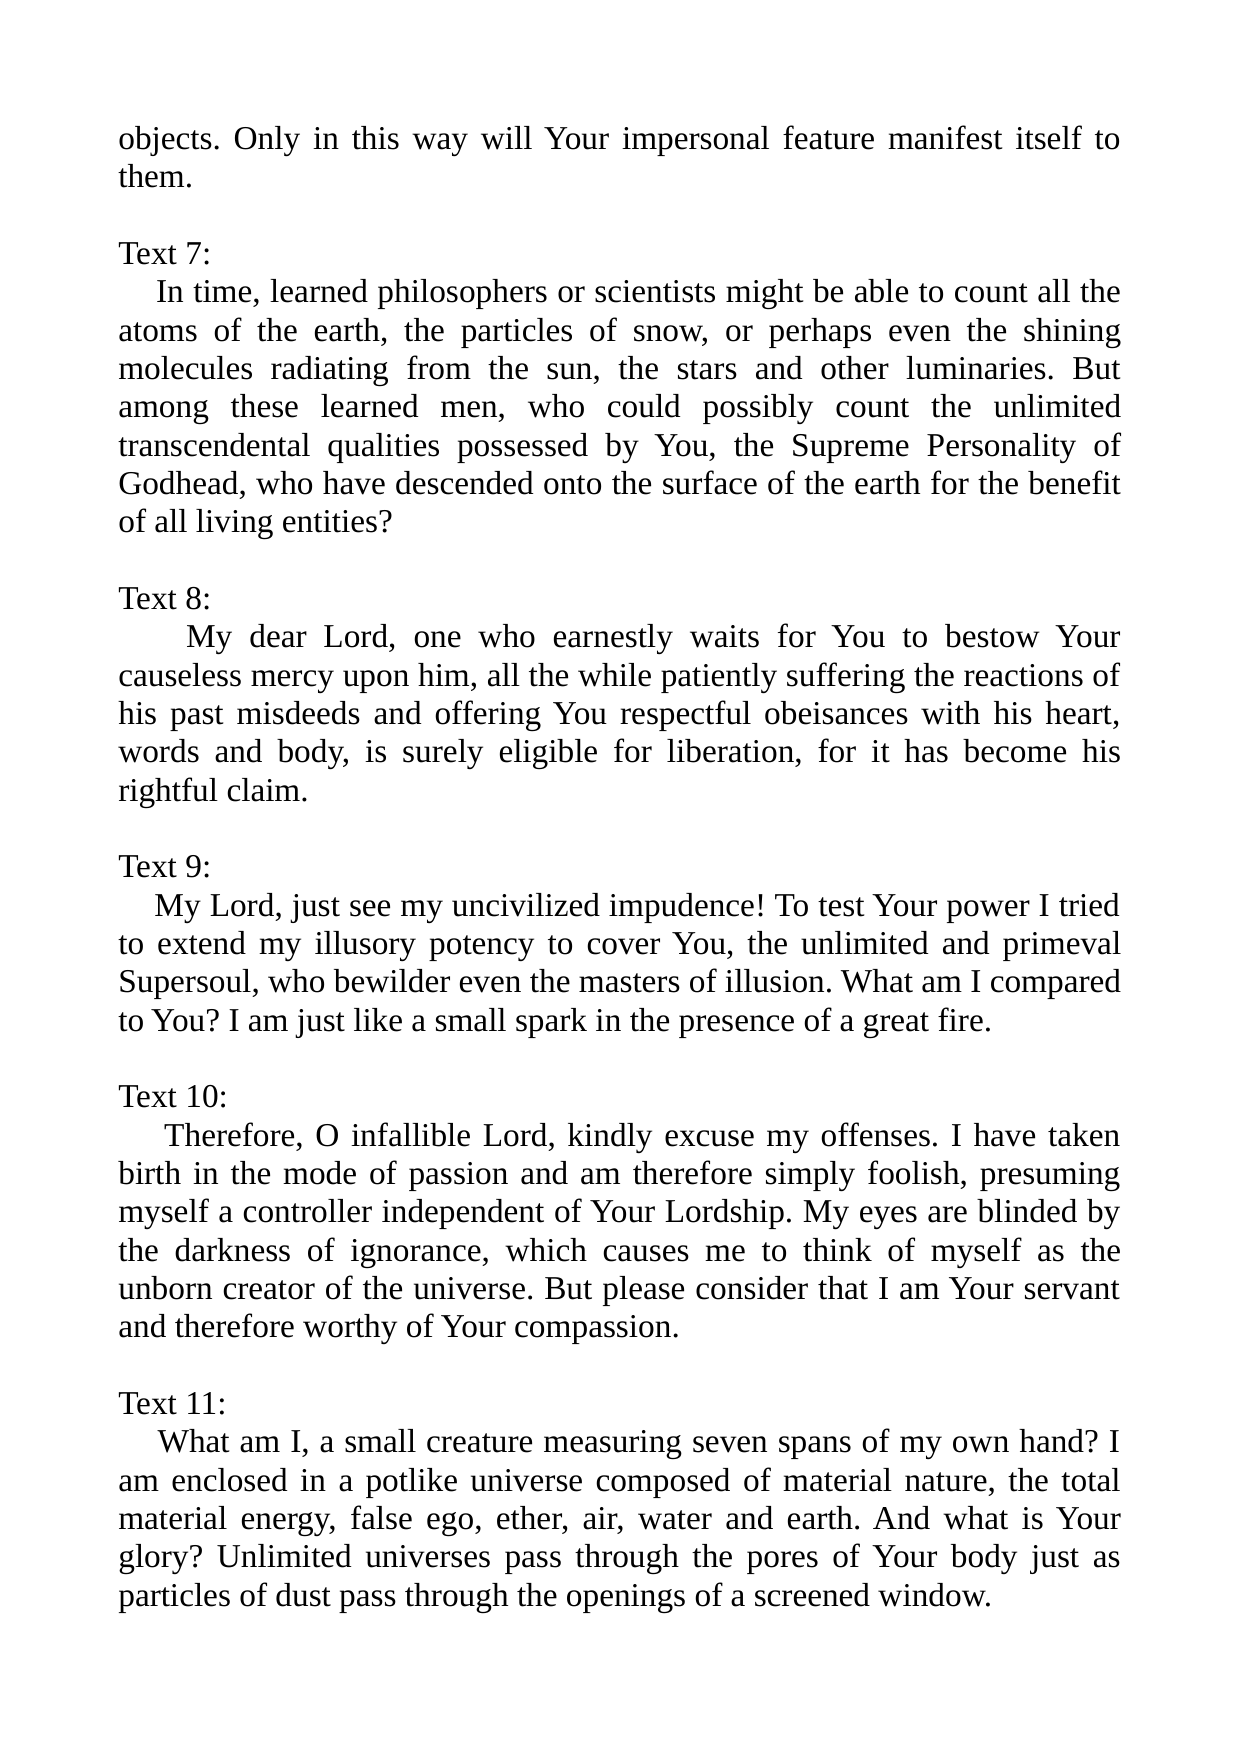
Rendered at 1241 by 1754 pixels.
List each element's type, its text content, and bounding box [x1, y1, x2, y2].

text What am I, a small creature measuring seven spans of my own hand? I am enclosed in a potlike universe composed of material nature, the total material energy, false ego, ether, air, water and earth. And what is Your glory? Unlimited universes pass through the pores of Your body just as particles of dust pass through the openings of a screened window. [118, 1421, 1122, 1613]
text Text 8: [118, 578, 1122, 616]
text My Lord, just see my uncivilized impudence! To test Your power I tried to extend my illusory potency to cover You, the unlimited and primeval Supersoul, who bewilder even the masters of illusion. What am I compared to You? I am just like a small spark in the presence of a great fire. [118, 885, 1122, 1038]
text Text 10: [118, 1076, 1122, 1115]
text In time, learned philosophers or scientists might be able to count all the atoms of the earth, the particles of snow, or perhaps even the shining molecules radiating from the sun, the stars and other luminaries. But among these learned men, who could possibly count the unlimited transcendental qualities possessed by You, the Supreme Personality of Godhead, who have descended onto the surface of the earth for the benefit of all living entities? [118, 271, 1122, 540]
text My dear Lord, one who earnestly waits for You to bestow Your causeless mercy upon him, all the while patiently suffering the reactions of his past misdeeds and offering You respectful obeisances with his heart, words and body, is surely eligible for liberation, for it has become his rightful claim. [118, 616, 1122, 808]
text Therefore, O infallible Lord, kindly excuse my offenses. I have taken birth in the mode of passion and am therefore simply foolish, presuming myself a controller independent of Your Lordship. My eyes are blinded by the darkness of ignorance, which causes me to think of myself as the unborn creator of the universe. But please consider that I am Your servant and therefore worthy of Your compassion. [118, 1115, 1122, 1345]
text Text 9: [118, 846, 1122, 885]
text objects. Only in this way will Your impersonal feature manifest itself to them. [118, 118, 1122, 195]
text Text 11: [118, 1383, 1122, 1421]
text Text 7: [118, 233, 1122, 271]
